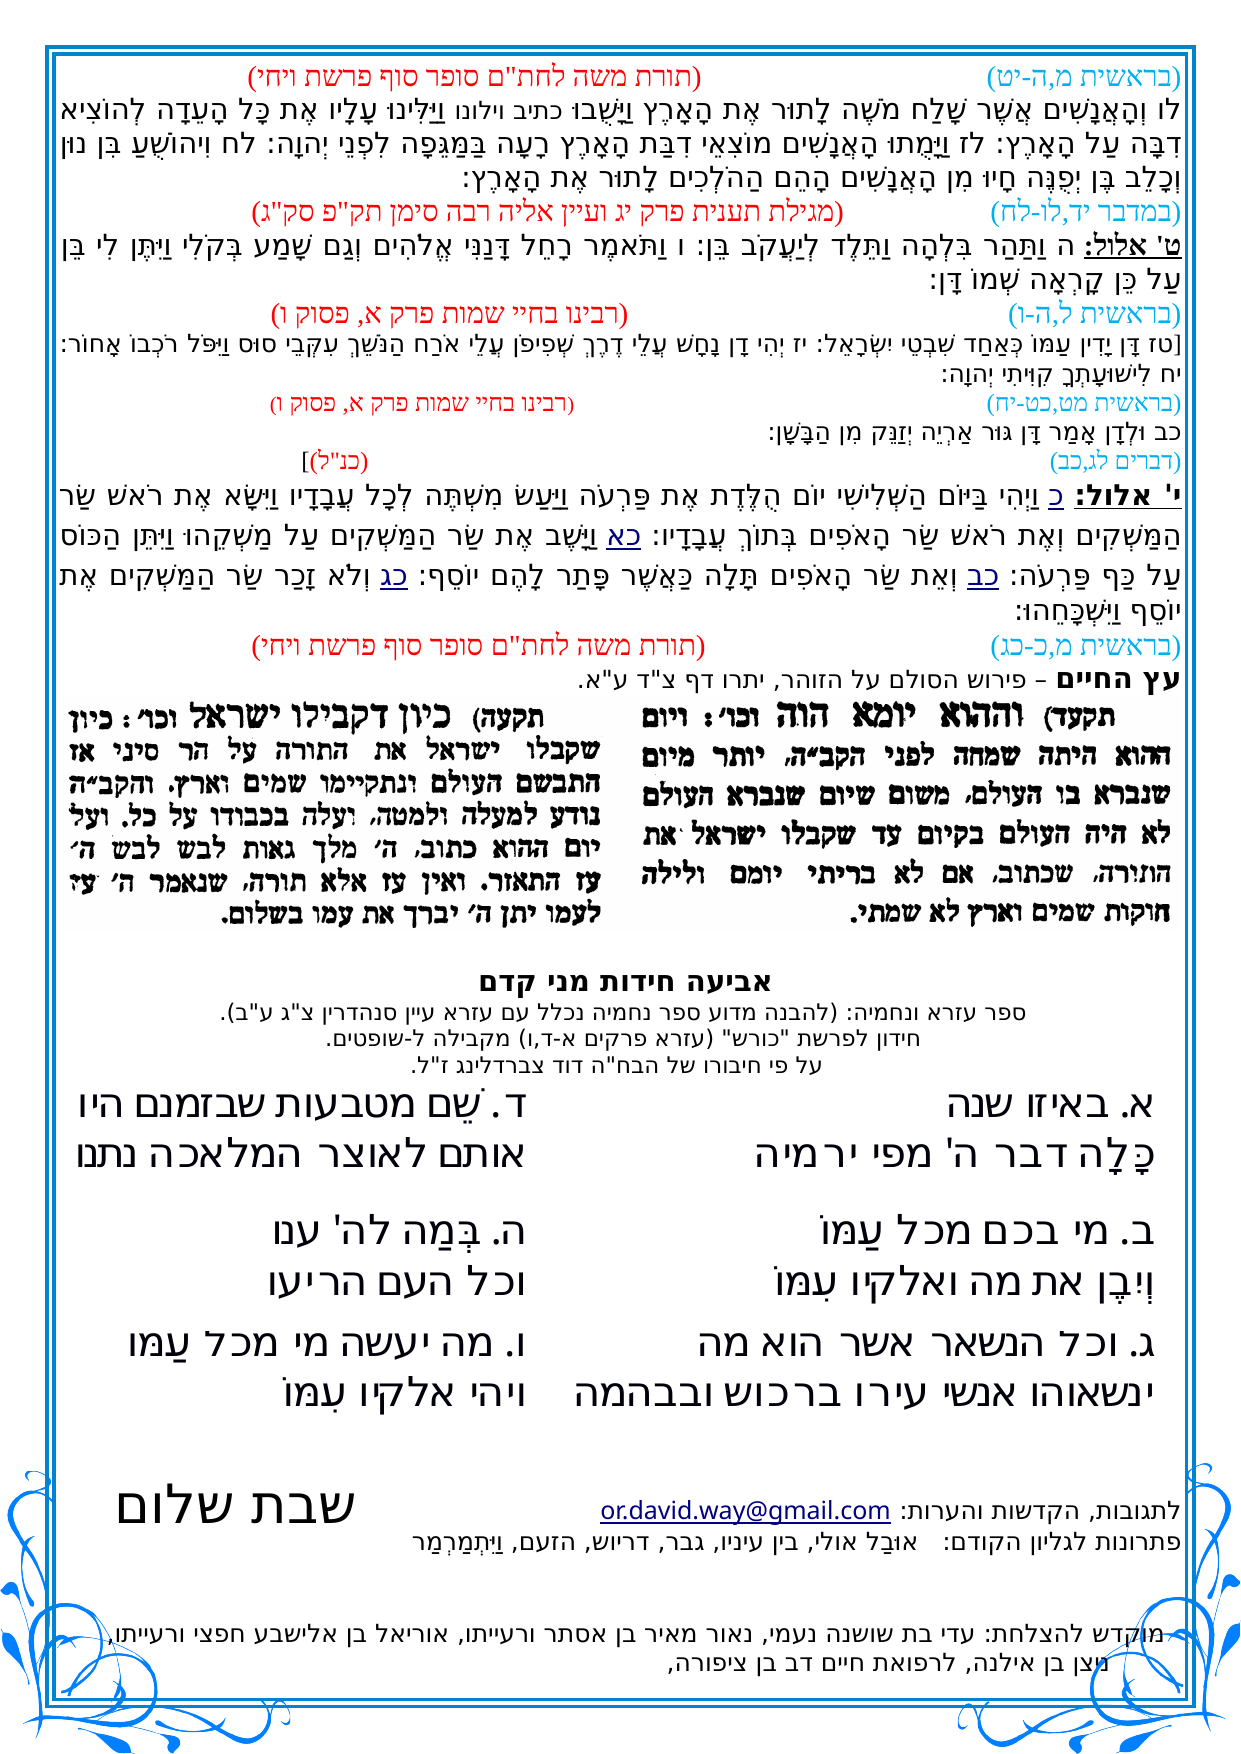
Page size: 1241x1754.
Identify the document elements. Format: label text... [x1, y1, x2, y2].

list (דברים לג,כב) (כנ"ל)] [59, 446, 1182, 475]
list על פי חיבורו של הבח"ה דוד צברדלינג ז"ל. [59, 1052, 1182, 1079]
list [טז דָּן יָדִין עַמּוֹ כְּאַחַד שִׁבְטֵי יִשְׂרָאֵל: יז יְהִי דָן נָחָשׁ עֲלֵי דֶרֶךְ שְׁפִיפֹן עֲלֵי אֹרַח הַנֹּשֵׁךְ עִקְּבֵי סוּס וַיִּפֹּל רֹכְבוֹ אָחוֹר: יח לִישׁוּעָתְךָ קִוִּיתִי יְהוָה: [59, 329, 1182, 388]
list פתרונות לגליון הקודם: אוּבַל אולי, בין עיניו, גבר, דריוש, הזעם, וַיִּתְמַרְמַר [291, 1527, 957, 1556]
list (בראשית מ,כ-כג) (תורת משה לחת"ם סופר סוף פרשת ויחי) [59, 628, 1182, 661]
list ניצן בן אילנה, לרפואת חיים דב בן ציפורה, [291, 1648, 957, 1678]
list (בראשית מט,כט-יח) (רבינו בחיי שמות פרק א, פסוק ו) [59, 388, 1182, 417]
picture [49, 1471, 291, 1705]
list לתגובות, הקדשות והערות: or.david.way@gmail.com [291, 1493, 957, 1527]
list ט' אלול: ה וַתַּהַר בִּלְהָה וַתֵּלֶד לְיַעֲקֹב בֵּן: ו וַתֹּאמֶר רָחֵל דָּנַנִּי אֱלֹהִים וְגַם שָׁמַע בְּקֹלִי וַיִּתֶּן לִי בֵּן עַל כֵּן קָרְאָה שְׁמוֹ דָּן: [59, 228, 1182, 296]
list (במדבר יד,לו-לח) (מגילת תענית פרק יג ועיין אליה רבה סימן תק"פ סק"ג) [59, 194, 1182, 228]
list (בראשית מ,ה-יט) (תורת משה לחת"ם סופר סוף פרשת ויחי) [59, 59, 1182, 92]
picture [957, 1463, 1192, 1705]
picture [58, 695, 1182, 931]
list לו וְהָאֲנָשִׁים אֲשֶׁר שָׁלַח מֹשֶׁה לָתוּר אֶת הָאָרֶץ וַיָּשֻׁבוּ כתיב וילונו וַיַּלִּינוּ עָלָיו אֶת כָּל הָעֵדָה לְהוֹצִיא דִבָּה עַל הָאָרֶץ: לז וַיָּמֻתוּ הָאֲנָשִׁים מוֹצִאֵי דִבַּת הָאָרֶץ רָעָה בַּמַּגֵּפָה לִפְנֵי יְהוָה: לח וִיהוֹשֻׁעַ בִּן נוּן וְכָלֵב בֶּן יְפֻנֶּה חָיוּ מִן הָאֲנָשִׁים הָהֵם הַהֹלְכִים לָתוּר אֶת הָאָרֶץ: [59, 92, 1182, 194]
picture [957, 1463, 1241, 1754]
list עץ החיים – פירוש הסולם על הזוהר, יתרו דף צ"ד ע"א. [59, 661, 1182, 695]
text ספר עזרא ונחמיה: (להבנה מדוע ספר נחמיה נכלל עם עזרא עיין סנהדרין צ"ג ע"ב). [59, 999, 1185, 1025]
picture [56, 1471, 291, 1698]
picture [0, 1471, 291, 1754]
list אביעה חידות מני קדם [59, 965, 1182, 999]
text חידון לפרשת "כורש" (עזרא פרקים א-ד,ו) מקבילה ל-שופטים. [59, 1025, 1185, 1052]
list כב וּלְדָן אָמַר דָּן גּוּר אַרְיֵה יְזַנֵּק מִן הַבָּשָׁן: [59, 417, 1182, 446]
list (בראשית ל,ה-ו) (רבינו בחיי שמות פרק א, פסוק ו) [59, 296, 1182, 329]
list מוקדש להצלחת: עדי בת שושנה נעמי, נאור מאיר בן אסתר ורעייתו, אוריאל בן אלישבע חפצי ורעייתו, [291, 1619, 957, 1648]
list י' אלול: כ וַיְהִי בַּיּוֹם הַשְּׁלִישִׁי יוֹם הֻלֶּדֶת אֶת פַּרְעֹה וַיַּעַשׂ מִשְׁתֶּה לְכָל עֲבָדָיו וַיִּשָּׂא אֶת רֹאשׁ שַׂר הַמַּשְׁקִים וְאֶת רֹאשׁ שַׂר הָאֹפִים בְּתוֹךְ עֲבָדָיו: כא וַיָּשֶׁב אֶת שַׂר הַמַּשְׁקִים עַל מַשְׁקֵהוּ וַיִּתֵּן הַכּוֹס עַל כַּף פַּרְעֹה: כב וְאֵת שַׂר הָאֹפִים תָּלָה כַּאֲשֶׁר פָּתַר לָהֶם יוֹסֵף: כג וְלֹא זָכַר שַׂר הַמַּשְׁקִים אֶת יוֹסֵף וַיִּשְׁכָּחֵהוּ: [59, 475, 1182, 628]
picture [957, 1463, 1185, 1698]
picture [957, 1538, 962, 1548]
